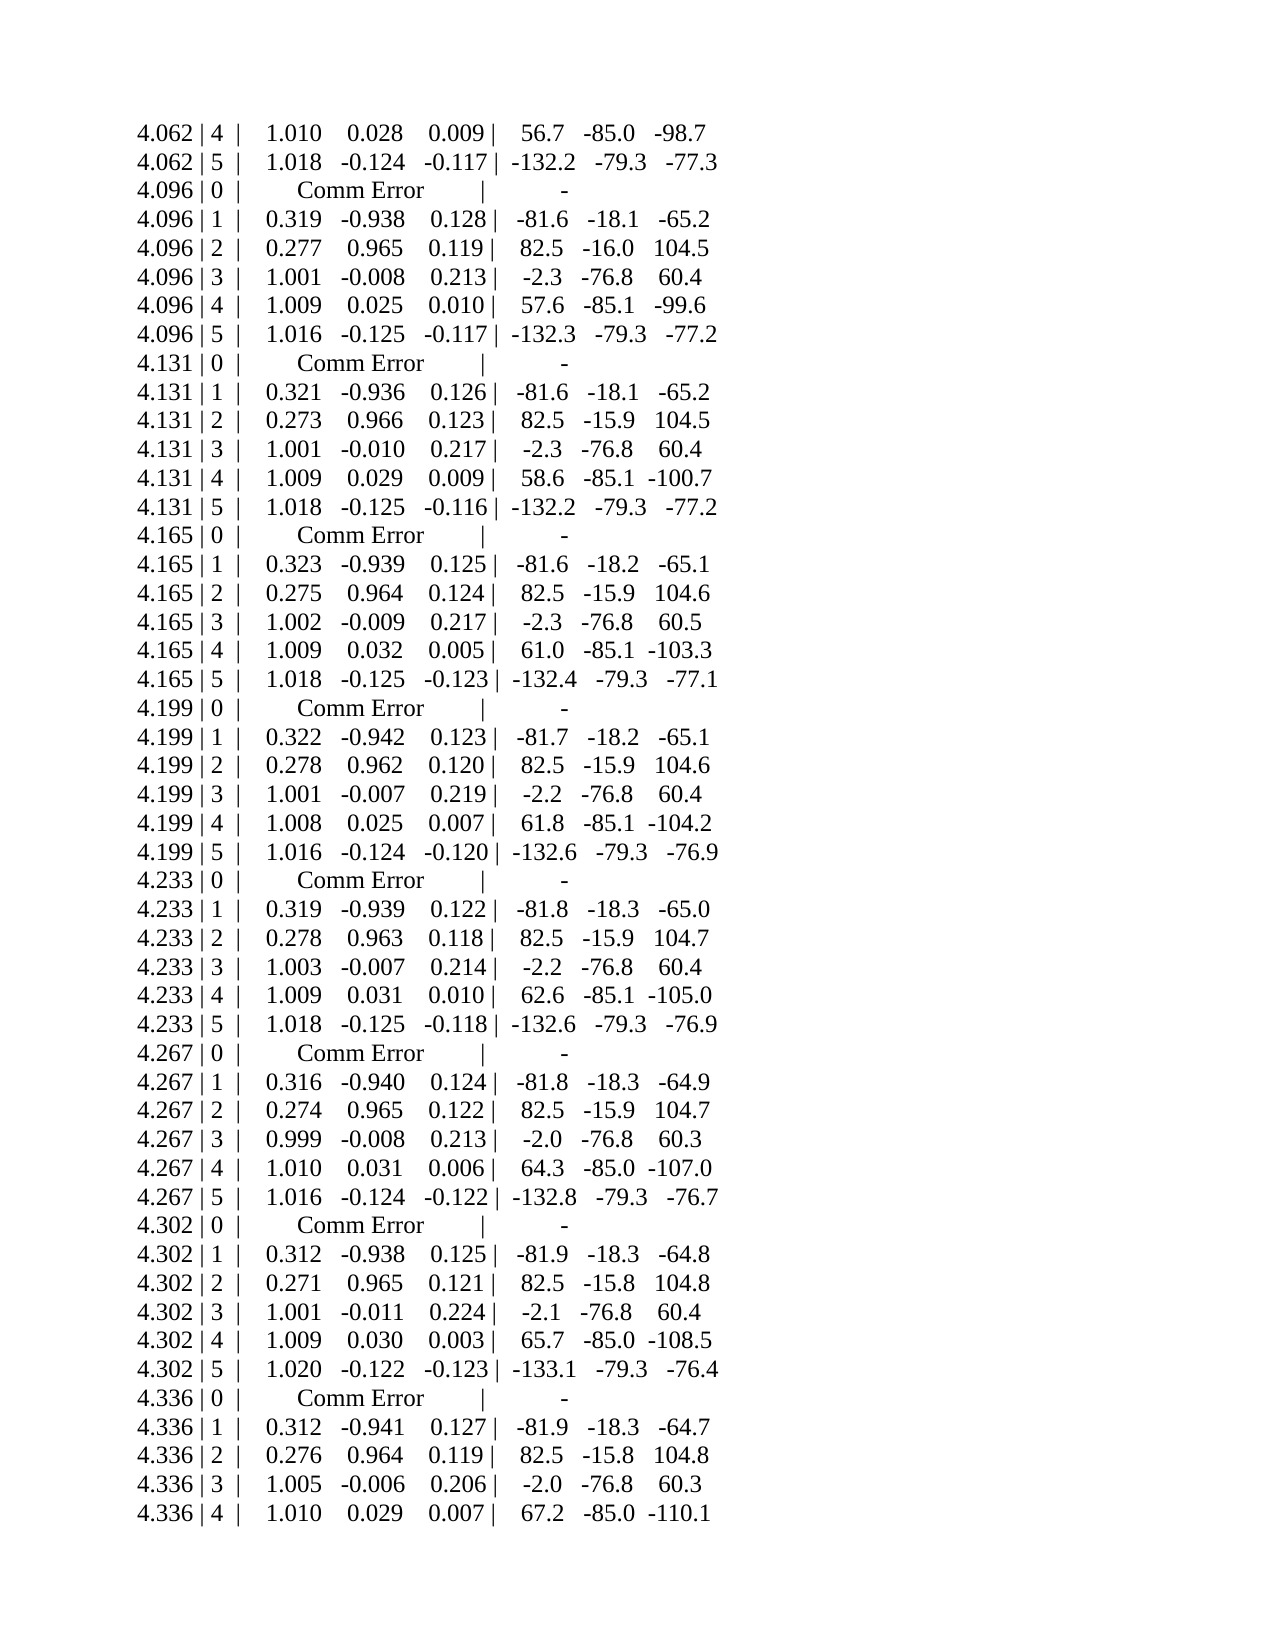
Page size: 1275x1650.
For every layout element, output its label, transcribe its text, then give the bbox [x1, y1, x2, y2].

text 4.233 | 4 | 1.009 0.031 0.010 | 62.6 -85.1 -105.0 [118, 981, 1157, 1009]
text 4.165 | 3 | 1.002 -0.009 0.217 | -2.3 -76.8 60.5 [118, 607, 1157, 636]
text 4.267 | 2 | 0.274 0.965 0.122 | 82.5 -15.9 104.7 [118, 1096, 1157, 1124]
text 4.267 | 4 | 1.010 0.031 0.006 | 64.3 -85.0 -107.0 [118, 1153, 1157, 1182]
text 4.267 | 3 | 0.999 -0.008 0.213 | -2.0 -76.8 60.3 [118, 1124, 1157, 1153]
text 4.096 | 0 | Comm Error | - [118, 176, 1157, 204]
text 4.199 | 5 | 1.016 -0.124 -0.120 | -132.6 -79.3 -76.9 [118, 837, 1157, 866]
text 4.062 | 4 | 1.010 0.028 0.009 | 56.7 -85.0 -98.7 [118, 118, 1157, 147]
text 4.336 | 2 | 0.276 0.964 0.119 | 82.5 -15.8 104.8 [118, 1441, 1157, 1469]
text 4.131 | 1 | 0.321 -0.936 0.126 | -81.6 -18.1 -65.2 [118, 377, 1157, 406]
text 4.336 | 0 | Comm Error | - [118, 1383, 1157, 1412]
text 4.199 | 3 | 1.001 -0.007 0.219 | -2.2 -76.8 60.4 [118, 779, 1157, 808]
text 4.302 | 4 | 1.009 0.030 0.003 | 65.7 -85.0 -108.5 [118, 1326, 1157, 1354]
text 4.302 | 3 | 1.001 -0.011 0.224 | -2.1 -76.8 60.4 [118, 1297, 1157, 1326]
text 4.165 | 2 | 0.275 0.964 0.124 | 82.5 -15.9 104.6 [118, 578, 1157, 607]
text 4.302 | 2 | 0.271 0.965 0.121 | 82.5 -15.8 104.8 [118, 1268, 1157, 1297]
text 4.165 | 4 | 1.009 0.032 0.005 | 61.0 -85.1 -103.3 [118, 636, 1157, 664]
text 4.199 | 1 | 0.322 -0.942 0.123 | -81.7 -18.2 -65.1 [118, 722, 1157, 751]
text 4.131 | 4 | 1.009 0.029 0.009 | 58.6 -85.1 -100.7 [118, 463, 1157, 492]
text 4.131 | 3 | 1.001 -0.010 0.217 | -2.3 -76.8 60.4 [118, 434, 1157, 463]
text 4.302 | 0 | Comm Error | - [118, 1211, 1157, 1239]
text 4.233 | 2 | 0.278 0.963 0.118 | 82.5 -15.9 104.7 [118, 923, 1157, 952]
text 4.096 | 2 | 0.277 0.965 0.119 | 82.5 -16.0 104.5 [118, 233, 1157, 262]
text 4.131 | 2 | 0.273 0.966 0.123 | 82.5 -15.9 104.5 [118, 406, 1157, 434]
text 4.233 | 3 | 1.003 -0.007 0.214 | -2.2 -76.8 60.4 [118, 952, 1157, 981]
text 4.233 | 1 | 0.319 -0.939 0.122 | -81.8 -18.3 -65.0 [118, 894, 1157, 923]
text 4.267 | 5 | 1.016 -0.124 -0.122 | -132.8 -79.3 -76.7 [118, 1182, 1157, 1211]
text 4.096 | 3 | 1.001 -0.008 0.213 | -2.3 -76.8 60.4 [118, 262, 1157, 291]
text 4.096 | 1 | 0.319 -0.938 0.128 | -81.6 -18.1 -65.2 [118, 204, 1157, 233]
text 4.336 | 1 | 0.312 -0.941 0.127 | -81.9 -18.3 -64.7 [118, 1412, 1157, 1441]
text 4.302 | 5 | 1.020 -0.122 -0.123 | -133.1 -79.3 -76.4 [118, 1354, 1157, 1383]
text 4.267 | 1 | 0.316 -0.940 0.124 | -81.8 -18.3 -64.9 [118, 1067, 1157, 1096]
text 4.233 | 5 | 1.018 -0.125 -0.118 | -132.6 -79.3 -76.9 [118, 1009, 1157, 1038]
text 4.336 | 3 | 1.005 -0.006 0.206 | -2.0 -76.8 60.3 [118, 1469, 1157, 1498]
text 4.199 | 4 | 1.008 0.025 0.007 | 61.8 -85.1 -104.2 [118, 808, 1157, 837]
text 4.302 | 1 | 0.312 -0.938 0.125 | -81.9 -18.3 -64.8 [118, 1239, 1157, 1268]
text 4.165 | 1 | 0.323 -0.939 0.125 | -81.6 -18.2 -65.1 [118, 549, 1157, 578]
text 4.336 | 4 | 1.010 0.029 0.007 | 67.2 -85.0 -110.1 [118, 1498, 1157, 1527]
text 4.233 | 0 | Comm Error | - [118, 866, 1157, 894]
text 4.062 | 5 | 1.018 -0.124 -0.117 | -132.2 -79.3 -77.3 [118, 147, 1157, 176]
text 4.131 | 5 | 1.018 -0.125 -0.116 | -132.2 -79.3 -77.2 [118, 492, 1157, 521]
text 4.199 | 2 | 0.278 0.962 0.120 | 82.5 -15.9 104.6 [118, 751, 1157, 779]
text 4.165 | 0 | Comm Error | - [118, 521, 1157, 549]
text 4.267 | 0 | Comm Error | - [118, 1038, 1157, 1067]
text 4.165 | 5 | 1.018 -0.125 -0.123 | -132.4 -79.3 -77.1 [118, 664, 1157, 693]
text 4.131 | 0 | Comm Error | - [118, 348, 1157, 377]
text 4.199 | 0 | Comm Error | - [118, 693, 1157, 722]
text 4.096 | 5 | 1.016 -0.125 -0.117 | -132.3 -79.3 -77.2 [118, 319, 1157, 348]
text 4.096 | 4 | 1.009 0.025 0.010 | 57.6 -85.1 -99.6 [118, 291, 1157, 319]
